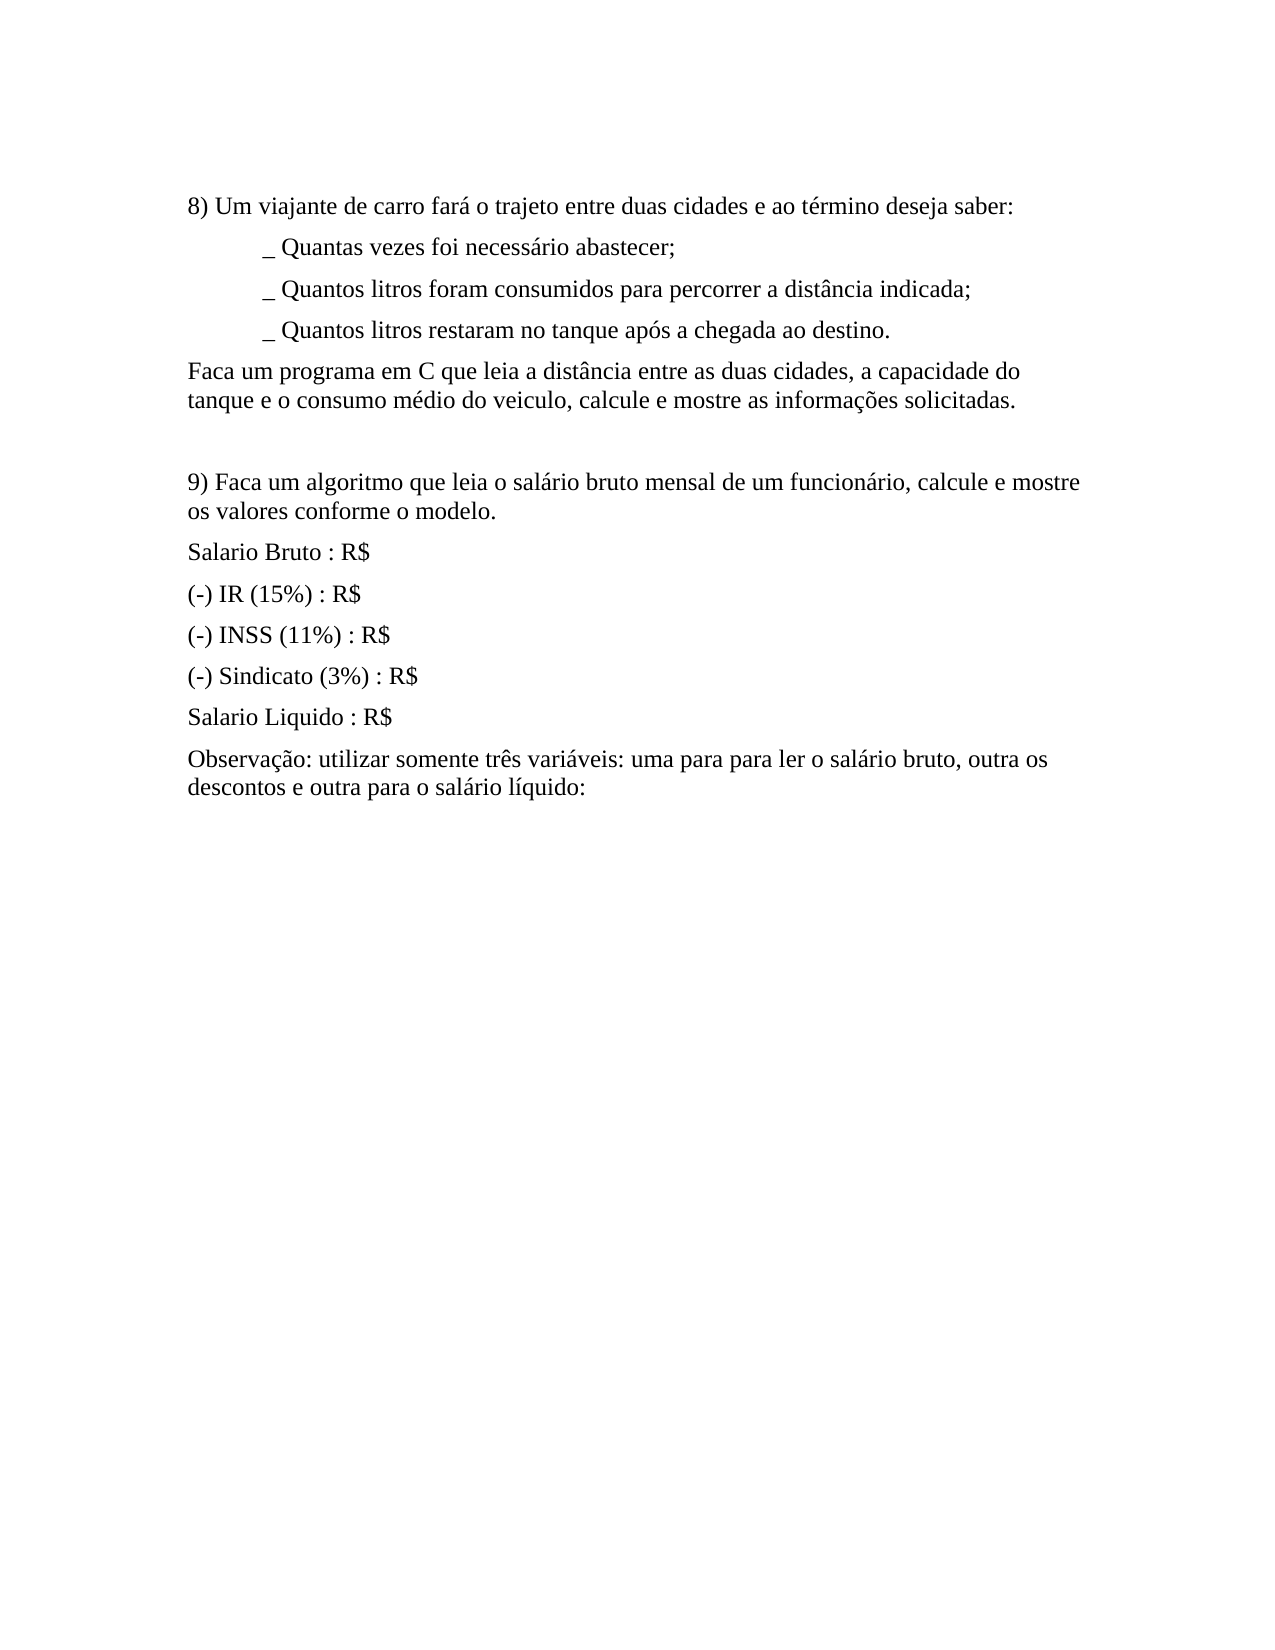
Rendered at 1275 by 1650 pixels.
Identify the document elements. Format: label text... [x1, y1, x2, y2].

text 9) Faca um algoritmo que leia o salário bruto mensal de um funcionário, calcule e mostre os valores conforme o modelo. [187, 467, 1087, 525]
text Salario Bruto : R$ [187, 537, 1087, 566]
text (-) INSS (11%) : R$ [187, 620, 1087, 649]
text (-) IR (15%) : R$ [187, 579, 1087, 607]
text Faca um programa em C que leia a distância entre as duas cidades, a capacidade do tanque e o consumo médio do veiculo, calcule e mostre as informações solicitadas. [187, 356, 1087, 414]
text Observação: utilizar somente três variáveis: uma para para ler o salário bruto, outra os descontos e outra para o salário líquido: [187, 744, 1087, 801]
text _ Quantos litros restaram no tanque após a chegada ao destino. [187, 315, 1087, 344]
text (-) Sindicato (3%) : R$ [187, 661, 1087, 690]
text Salario Liquido : R$ [187, 702, 1087, 731]
text _ Quantos litros foram consumidos para percorrer a distância indicada; [187, 274, 1087, 302]
text 8) Um viajante de carro fará o trajeto entre duas cidades e ao término deseja saber: [187, 191, 1087, 220]
text _ Quantas vezes foi necessário abastecer; [187, 232, 1087, 261]
